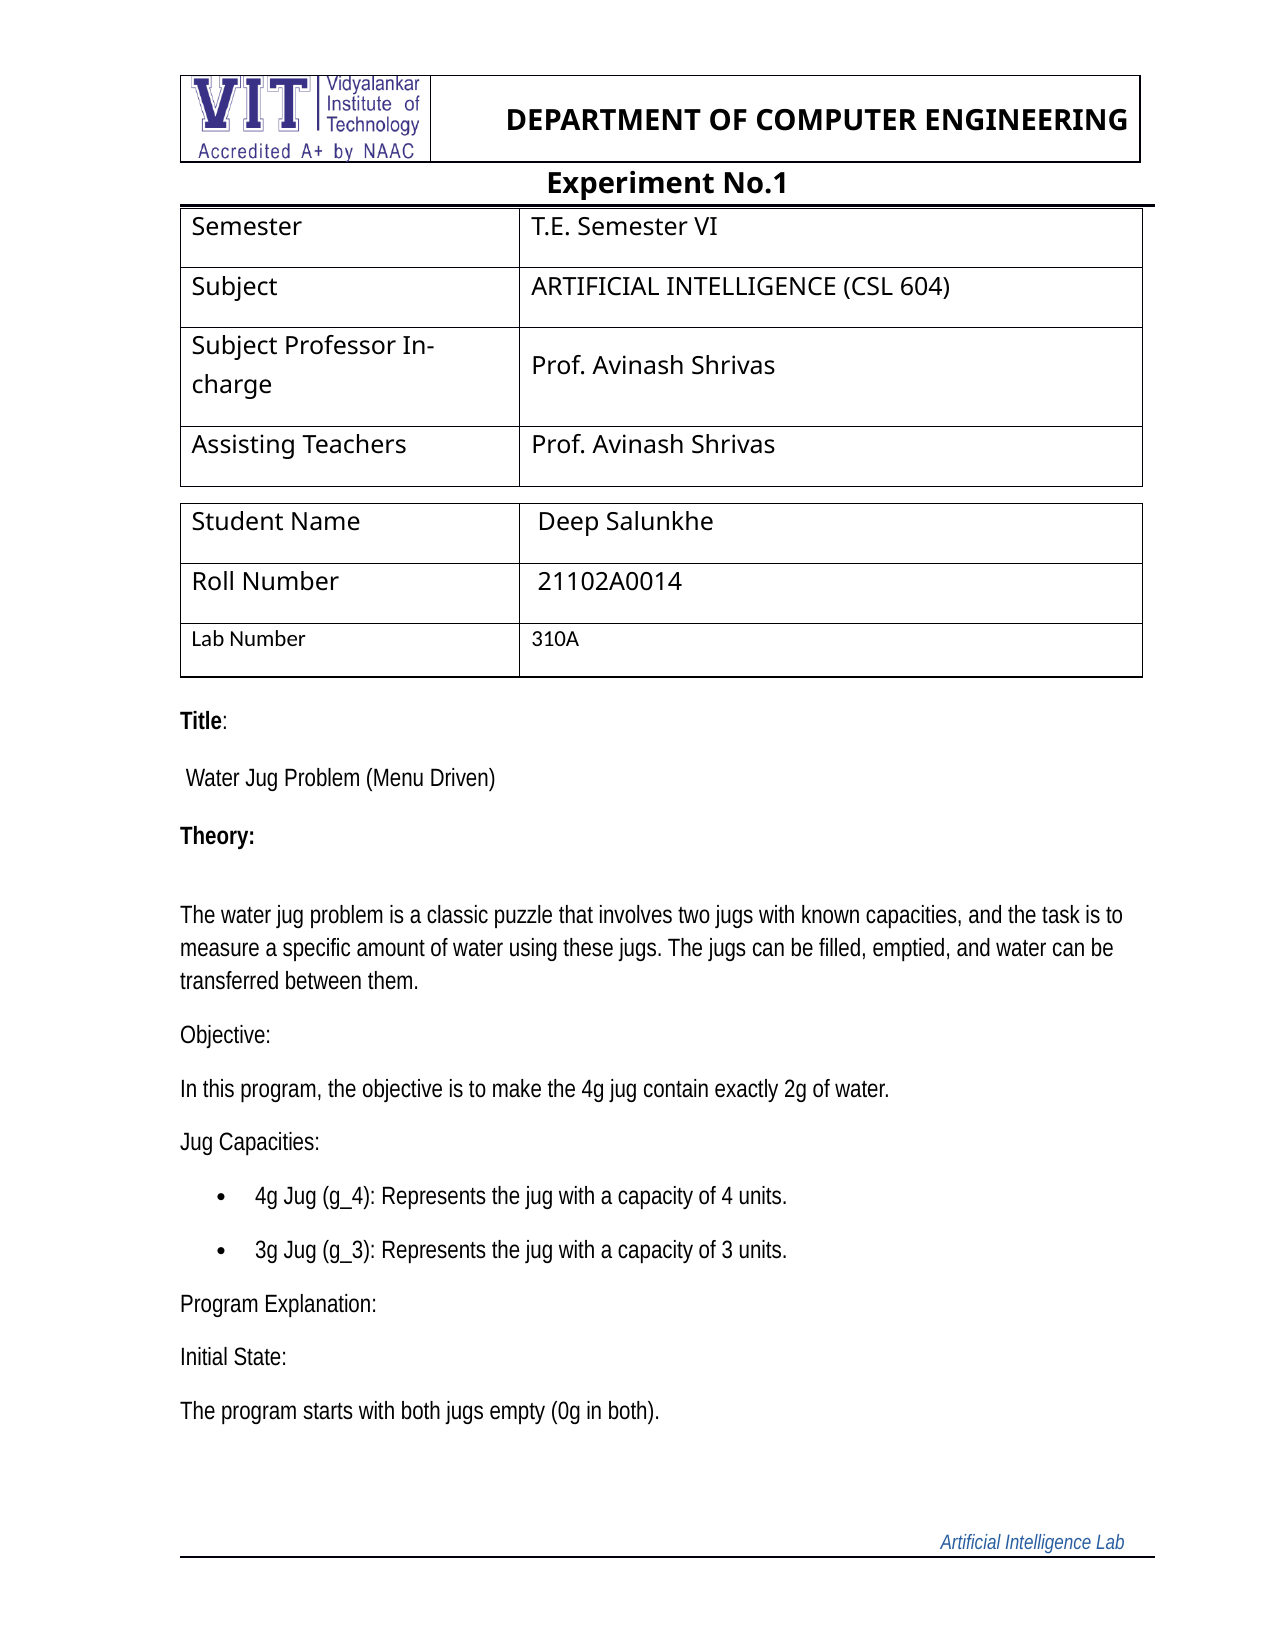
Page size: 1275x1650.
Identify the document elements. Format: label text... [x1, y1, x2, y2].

table_header Student Name [181, 504, 519, 563]
text Title: [180, 706, 1155, 735]
table_header DEPARTMENT OF COMPUTER ENGINEERING [431, 76, 1139, 161]
text Program Explanation: [180, 1289, 1155, 1317]
table_header T.E. Semester VI [520, 209, 1142, 267]
text Theory: [180, 821, 1155, 849]
text Initial State: [180, 1342, 1155, 1371]
table_cell Prof. Avinash Shrivas [520, 328, 1142, 426]
text Experiment No.1 [180, 162, 1155, 204]
text In this program, the objective is to make the 4g jug contain exactly 2g of water. [180, 1074, 1155, 1102]
text The program starts with both jugs empty (0g in both). [180, 1396, 1155, 1425]
table_header [211, 76, 220, 105]
table_cell Lab Number [181, 624, 519, 676]
text Jug Capacities: [180, 1127, 1155, 1156]
text The water jug problem is a classic puzzle that involves two jugs with known capacities, and the task is to measure a specific amount of water using these jugs. The jugs can be filled, emptied, and water can be transferred between them. [180, 900, 1155, 995]
list 4g Jug (g_4): Represents the jug with a capacity of 4 units. [217, 1181, 1155, 1210]
table_header Deep Salunkhe [520, 504, 1142, 563]
table_cell 310A [520, 624, 1142, 676]
table_cell Roll Number [181, 564, 519, 623]
table_header [329, 76, 336, 85]
list 3g Jug (g_3): Represents the jug with a capacity of 3 units. [217, 1235, 1155, 1263]
text Water Jug Problem (Menu Driven) [180, 763, 1155, 792]
table_cell Subject [181, 268, 519, 327]
text Objective: [180, 1020, 1155, 1048]
table_cell Subject Professor In-charge [181, 328, 519, 426]
table_header [181, 76, 430, 161]
table_cell ARTIFICIAL INTELLIGENCE (CSL 604) [520, 268, 1142, 327]
table_cell Assisting Teachers [181, 427, 519, 486]
table_cell 21102A0014 [520, 564, 1142, 623]
table_header Semester [181, 209, 519, 267]
table_cell Prof. Avinash Shrivas [520, 427, 1142, 486]
